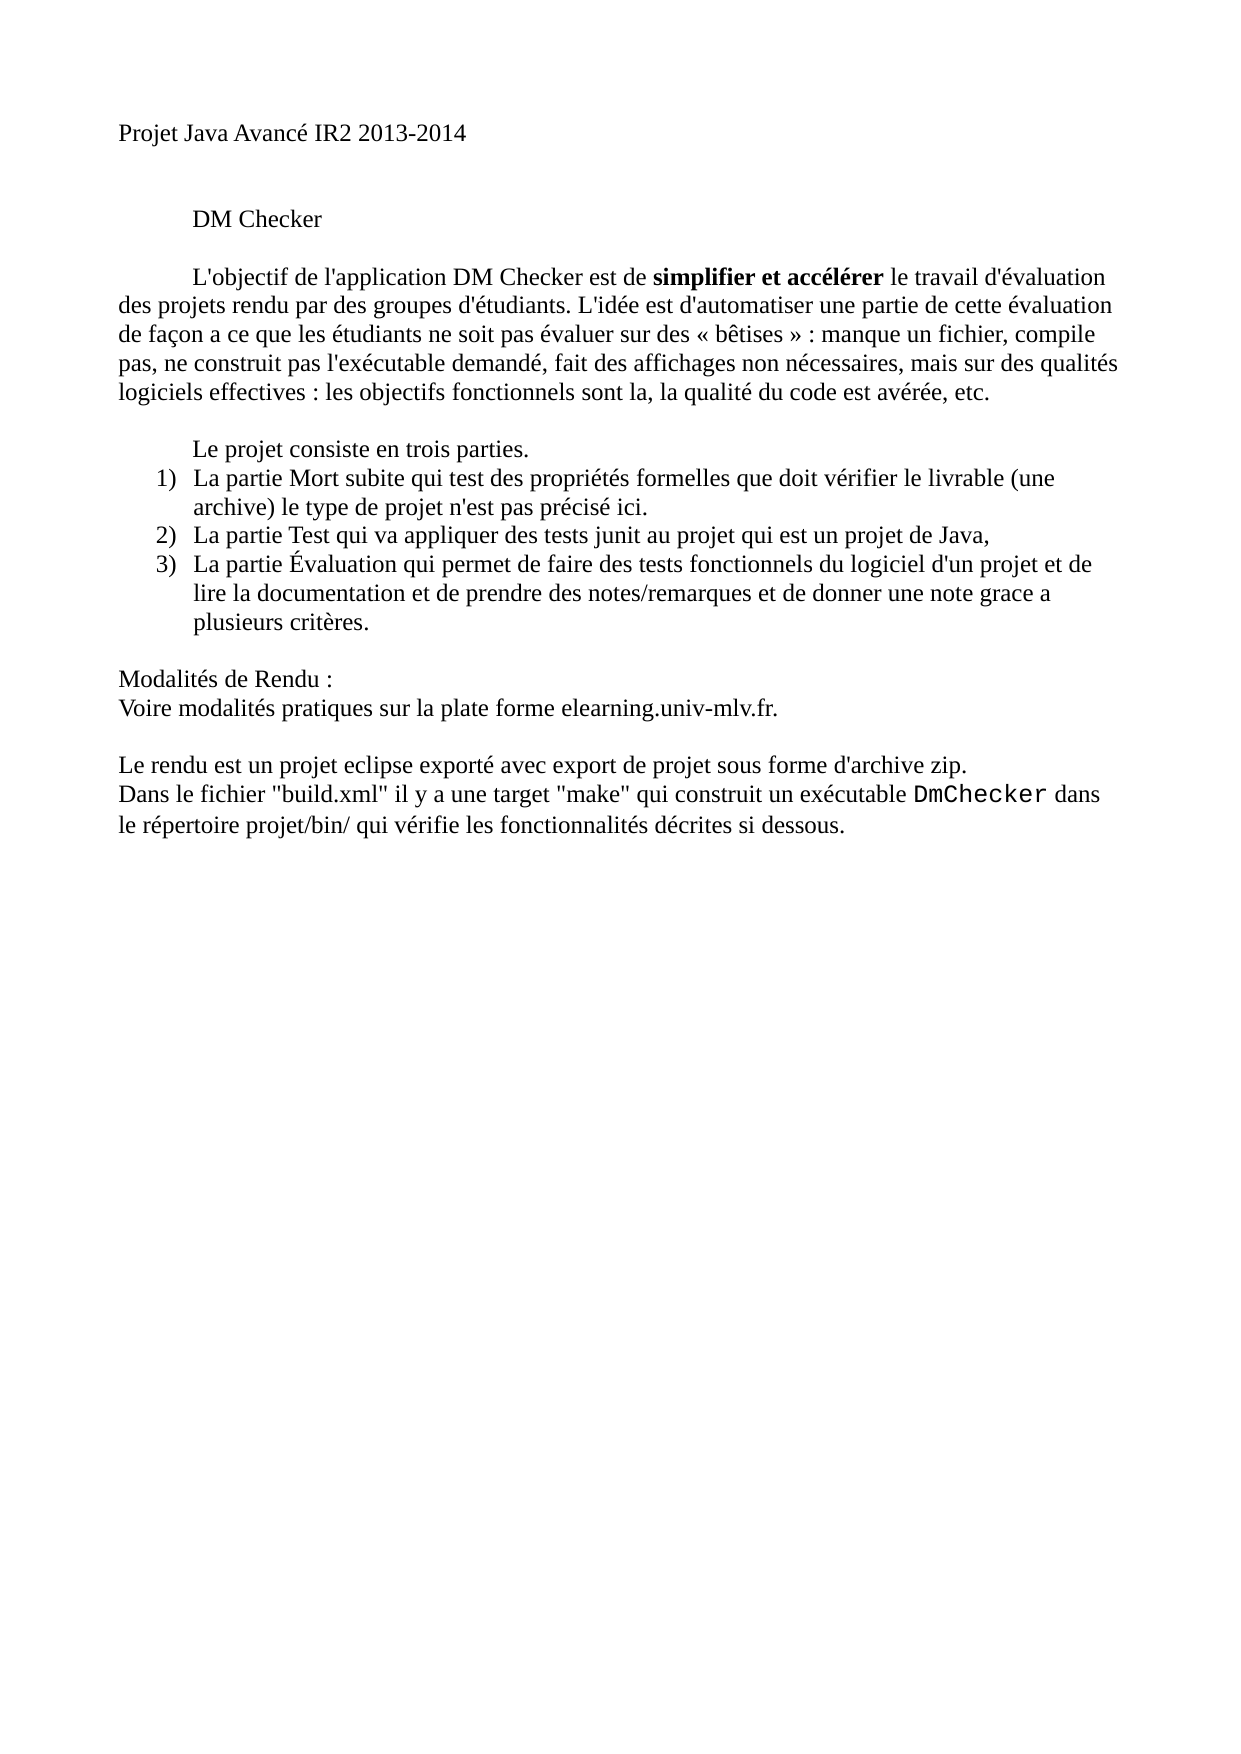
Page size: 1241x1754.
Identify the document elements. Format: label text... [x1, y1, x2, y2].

text Le rendu est un projet eclipse exporté avec export de projet sous forme d'archive zip. [118, 751, 1122, 779]
text DM Checker [118, 204, 1122, 233]
text L'objectif de l'application DM Checker est de simplifier et accélérer le travail d'évaluation des projets rendu par des groupes d'étudiants. L'idée est d'automatiser une partie de cette évaluation de façon a ce que les étudiants ne soit pas évaluer sur des « bêtises » : manque un fichier, compile pas, ne construit pas l'exécutable demandé, fait des affichages non nécessaires, mais sur des qualités logiciels effectives : les objectifs fonctionnels sont la, la qualité du code est avérée, etc. [118, 262, 1122, 406]
text Projet Java Avancé IR2 2013-2014 [118, 118, 1122, 147]
text Le projet consiste en trois parties. [118, 434, 1122, 463]
list La partie Évaluation qui permet de faire des tests fonctionnels du logiciel d'un projet et de lire la documentation et de prendre des notes/remarques et de donner une note grace a plusieurs critères. [156, 549, 1122, 636]
list La partie Mort subite qui test des propriétés formelles que doit vérifier le livrable (une archive) le type de projet n'est pas précisé ici. [156, 463, 1122, 521]
list La partie Test qui va appliquer des tests junit au projet qui est un projet de Java, [156, 521, 1122, 549]
text Voire modalités pratiques sur la plate forme elearning.univ-mlv.fr. [118, 693, 1122, 722]
text Modalités de Rendu : [118, 664, 1122, 693]
text Dans le fichier "build.xml" il y a une target "make" qui construit un exécutable DmChecker dans le répertoire projet/bin/ qui vérifie les fonctionnalités décrites si dessous. [118, 779, 1122, 839]
